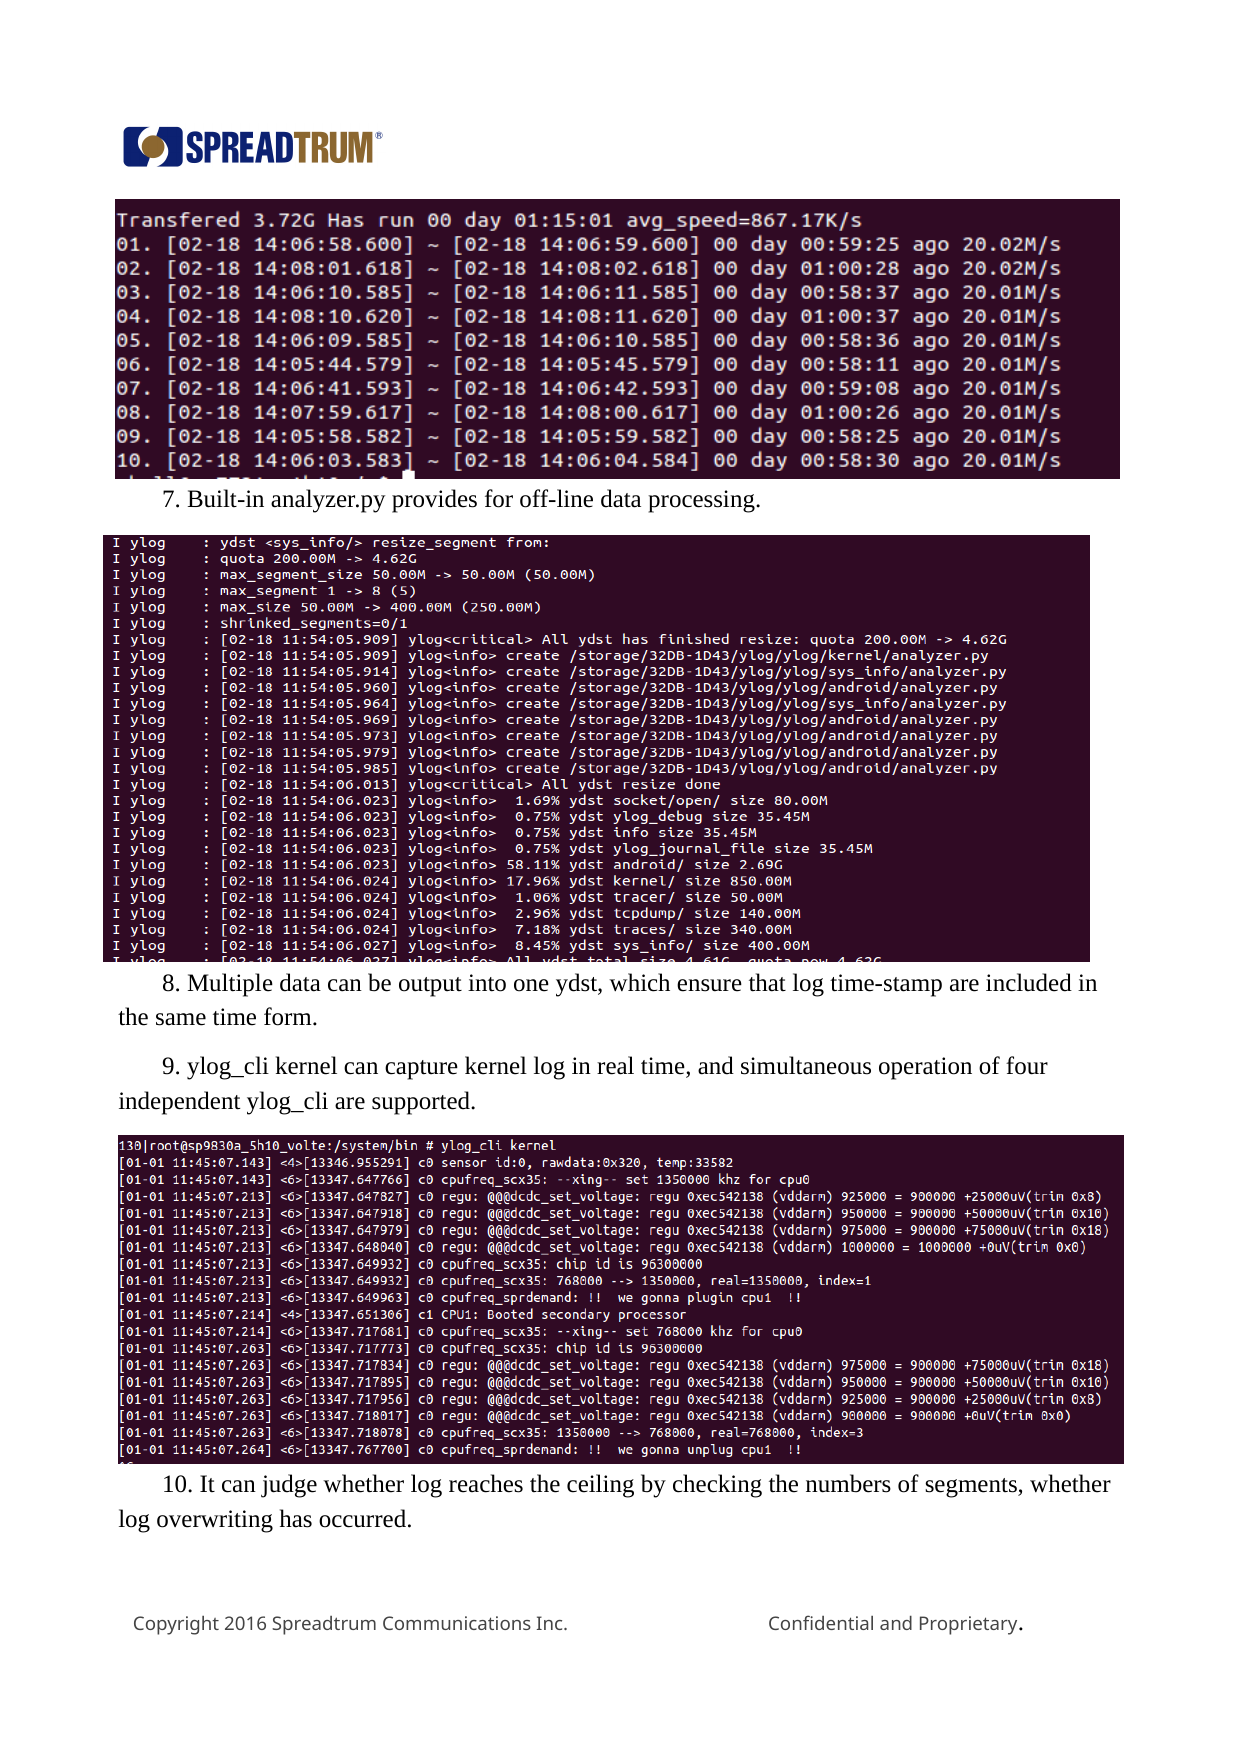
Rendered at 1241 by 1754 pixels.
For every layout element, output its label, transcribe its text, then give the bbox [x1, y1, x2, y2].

picture [115, 199, 1120, 479]
picture [120, 123, 386, 168]
text 7. Built-in analyzer.py provides for off-line data processing. [118, 176, 1122, 513]
text 8. Multiple data can be output into one ydst, which ensure that log time-stamp are included in the same time form. [118, 533, 1122, 1031]
text 9. ylog_cli kernel can capture kernel log in real time, and simultaneous operation of four independent ylog_cli are supported. [118, 1051, 1122, 1114]
picture [118, 1135, 1124, 1464]
picture [103, 535, 1090, 962]
text 10. It can judge whether log reaches the ceiling by checking the numbers of segments, whether log overwriting has occurred. [118, 1464, 1122, 1533]
